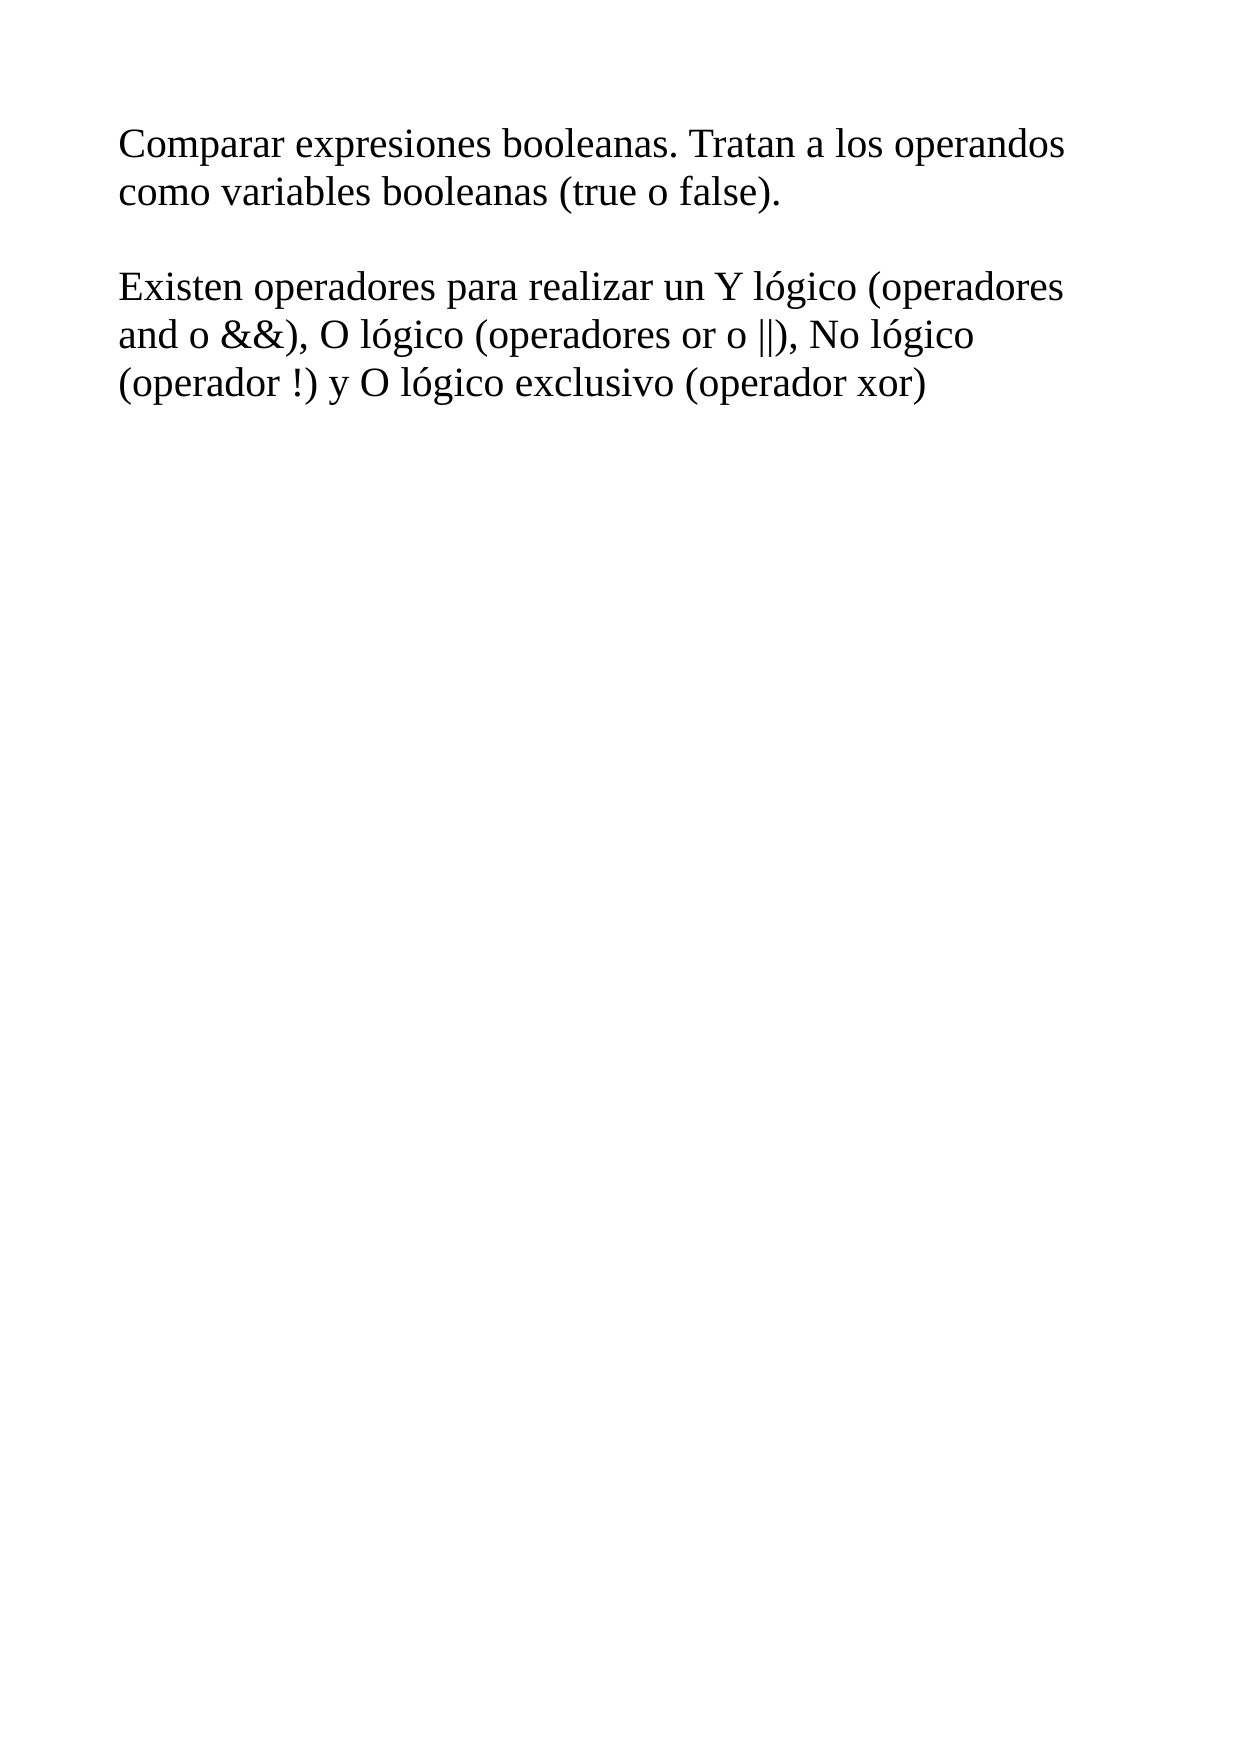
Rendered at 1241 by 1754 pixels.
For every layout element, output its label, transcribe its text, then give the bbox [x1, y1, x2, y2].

text Comparar expresiones booleanas. Tratan a los operandos como variables booleanas (true o false). [118, 118, 1122, 214]
text Existen operadores para realizar un Y lógico (operadores and o &&), O lógico (operadores or o ||), No lógico (operador !) y O lógico exclusivo (operador xor) [118, 262, 1122, 406]
